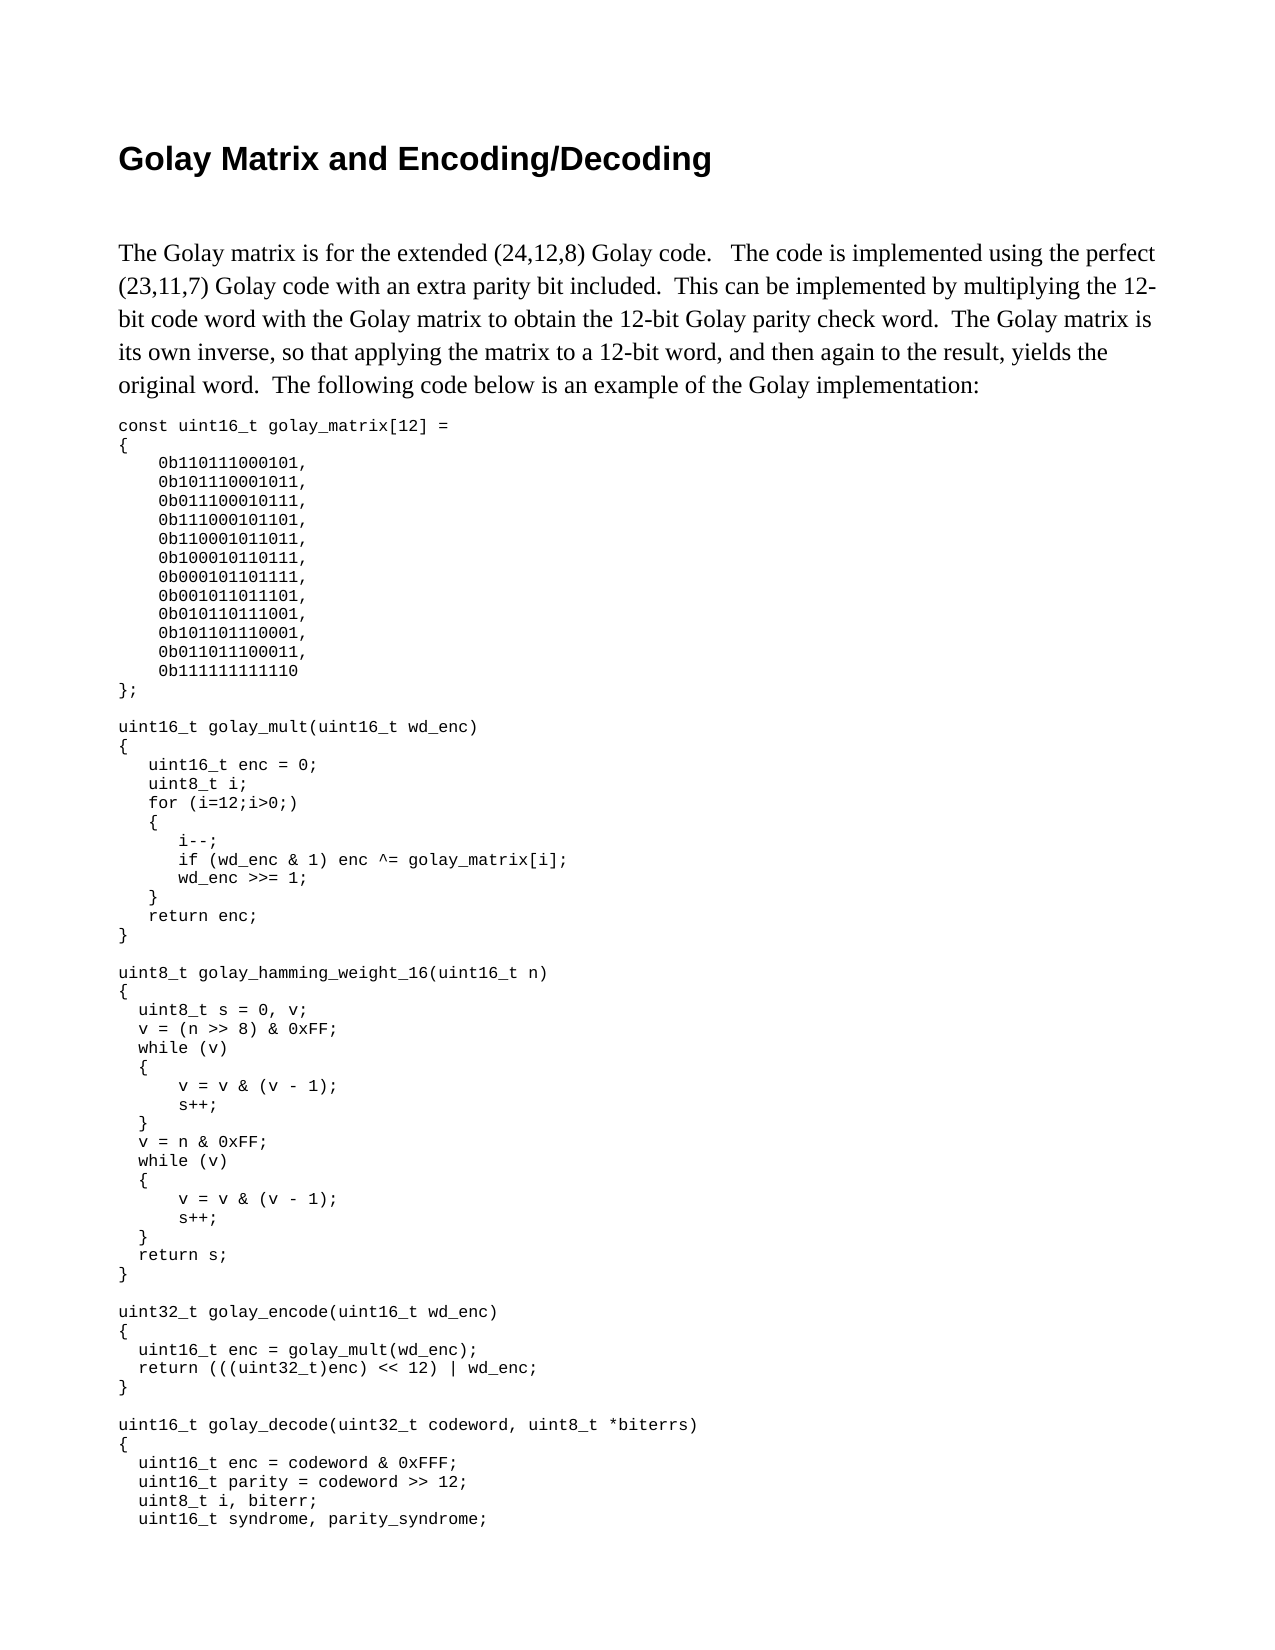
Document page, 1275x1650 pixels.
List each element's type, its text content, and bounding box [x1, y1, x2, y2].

text s++; [118, 1209, 1157, 1228]
text { [118, 1322, 1157, 1341]
text }; [118, 681, 1157, 700]
text } [118, 1115, 1157, 1134]
text } [118, 1379, 1157, 1398]
text The Golay matrix is for the extended (24,12,8) Golay code. The code is implemented using the perfect (23,11,7) Golay code with an extra parity bit included. This can be implemented by multiplying the 12-bit code word with the Golay matrix to obtain the 12-bit Golay parity check word. The Golay matrix is its own inverse, so that applying the matrix to a 12-bit word, and then again to the result, yields the original word. The following code below is an example of the Golay implementation: [118, 238, 1157, 398]
text 0b110001011011, [118, 531, 1157, 549]
text uint16_t enc = codeword & 0xFFF; [118, 1454, 1157, 1473]
text { [118, 813, 1157, 832]
text { [118, 1058, 1157, 1077]
text uint16_t golay_mult(uint16_t wd_enc) [118, 719, 1157, 738]
text uint16_t enc = golay_mult(wd_enc); [118, 1341, 1157, 1360]
text 0b101101110001, [118, 625, 1157, 644]
text return (((uint32_t)enc) << 12) | wd_enc; [118, 1360, 1157, 1379]
text v = v & (v - 1); [118, 1077, 1157, 1096]
text uint16_t enc = 0; [118, 757, 1157, 776]
text 0b101110001011, [118, 474, 1157, 493]
text i--; [118, 832, 1157, 851]
text while (v) [118, 1039, 1157, 1058]
text { [118, 983, 1157, 1002]
text 0b111111111110 [118, 662, 1157, 681]
text v = (n >> 8) & 0xFF; [118, 1021, 1157, 1039]
text uint16_t golay_decode(uint32_t codeword, uint8_t *biterrs) [118, 1417, 1157, 1436]
text { [118, 436, 1157, 455]
text 0b000101101111, [118, 568, 1157, 587]
text uint8_t s = 0, v; [118, 1002, 1157, 1021]
text 0b011100010111, [118, 493, 1157, 512]
text v = n & 0xFF; [118, 1134, 1157, 1153]
text for (i=12;i>0;) [118, 794, 1157, 813]
text uint8_t i, biterr; [118, 1492, 1157, 1511]
text 0b100010110111, [118, 549, 1157, 568]
text { [118, 1436, 1157, 1454]
text 0b011011100011, [118, 644, 1157, 662]
text 0b001011011101, [118, 587, 1157, 606]
text wd_enc >>= 1; [118, 870, 1157, 889]
text } [118, 889, 1157, 908]
text return enc; [118, 908, 1157, 926]
subtitle Golay Matrix and Encoding/Decoding [118, 139, 1157, 178]
text 0b110111000101, [118, 455, 1157, 474]
text uint32_t golay_encode(uint16_t wd_enc) [118, 1303, 1157, 1322]
text while (v) [118, 1153, 1157, 1172]
text const uint16_t golay_matrix[12] = [118, 417, 1157, 436]
text uint8_t golay_hamming_weight_16(uint16_t n) [118, 964, 1157, 983]
text 0b010110111001, [118, 606, 1157, 625]
text { [118, 738, 1157, 757]
text uint16_t parity = codeword >> 12; [118, 1473, 1157, 1492]
text s++; [118, 1096, 1157, 1115]
text 0b111000101101, [118, 512, 1157, 531]
text uint8_t i; [118, 776, 1157, 794]
text if (wd_enc & 1) enc ^= golay_matrix[i]; [118, 851, 1157, 870]
text } [118, 1228, 1157, 1247]
text v = v & (v - 1); [118, 1190, 1157, 1209]
text { [118, 1172, 1157, 1190]
text return s; [118, 1247, 1157, 1266]
text } [118, 926, 1157, 945]
text uint16_t syndrome, parity_syndrome; [118, 1511, 1157, 1530]
text } [118, 1266, 1157, 1285]
